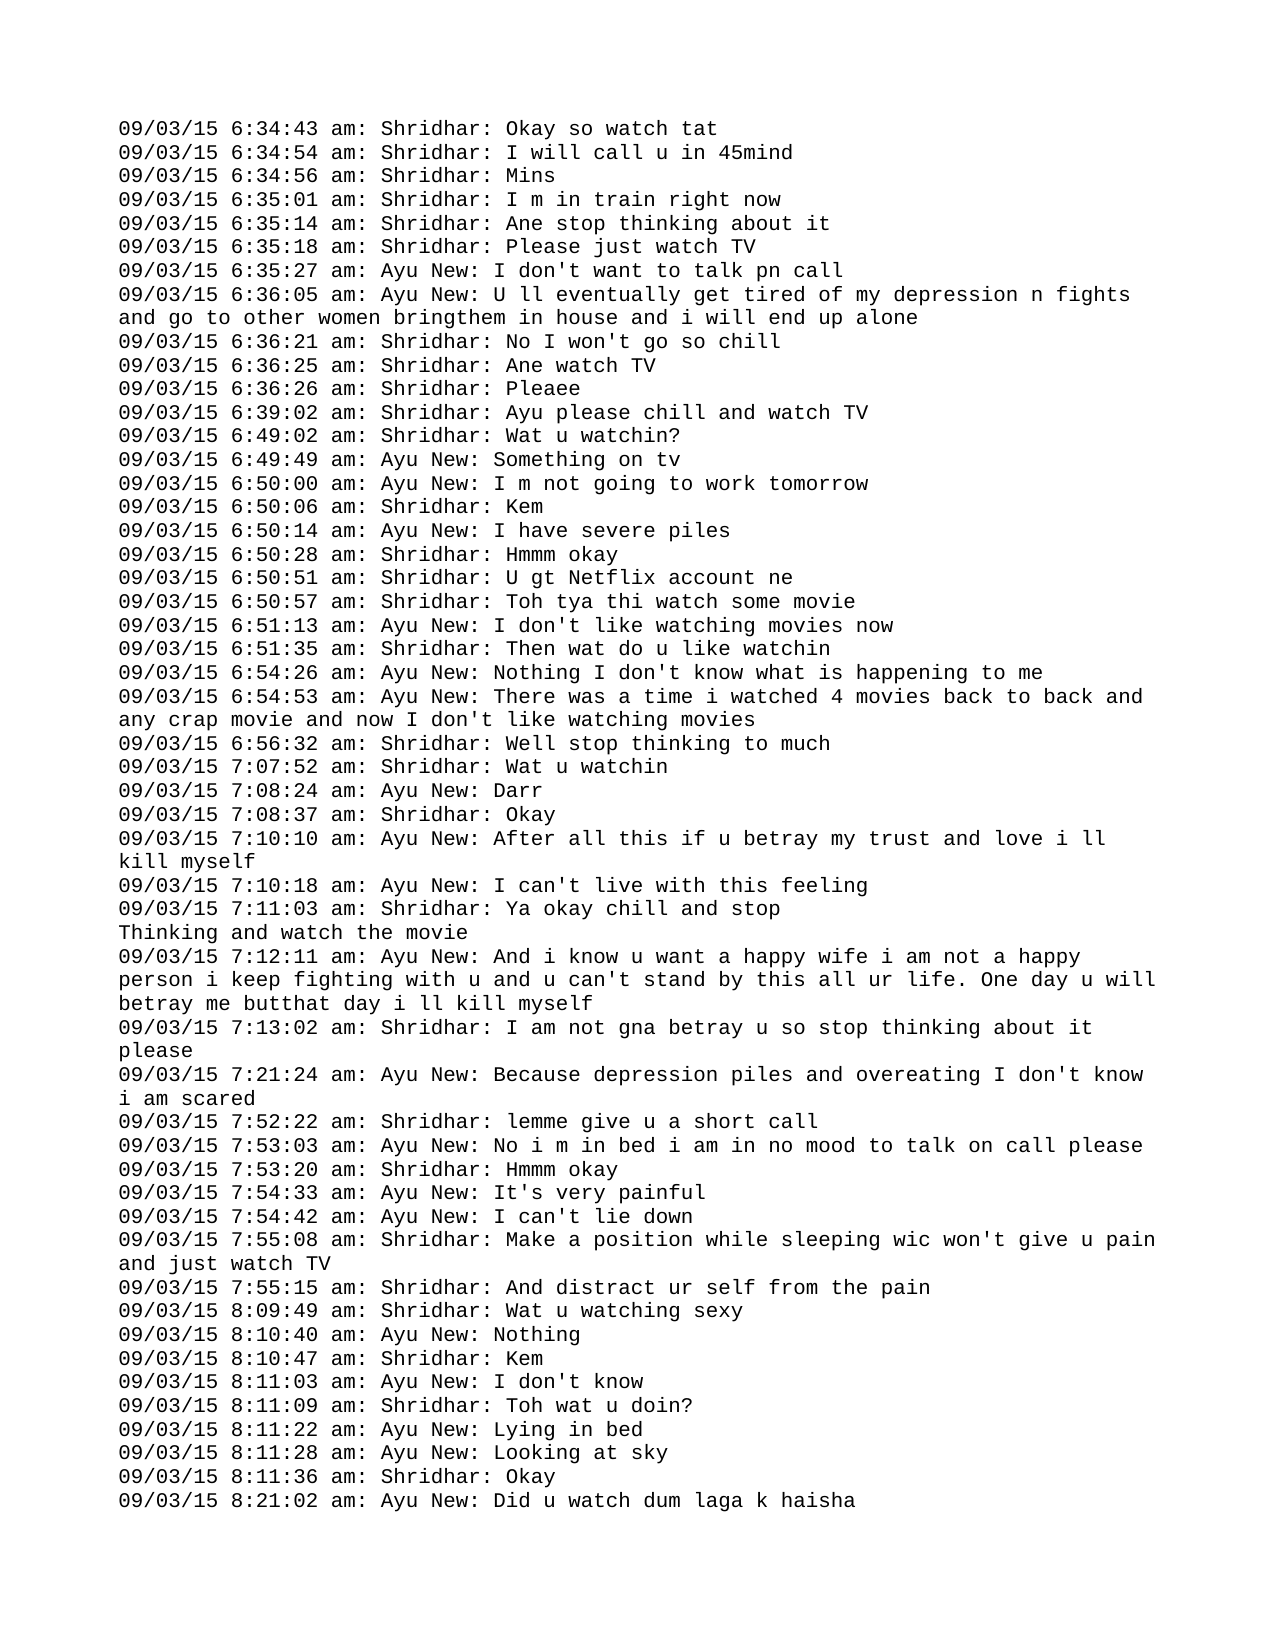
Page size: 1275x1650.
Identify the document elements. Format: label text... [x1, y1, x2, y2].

text Thinking and watch the movie [118, 922, 1157, 946]
text 09/03/15 8:21:02 am: Ayu New: Did u watch dum laga k haisha [118, 1489, 1157, 1513]
text 09/03/15 6:50:00 am: Ayu New: I m not going to work tomorrow [118, 473, 1157, 496]
text 09/03/15 6:50:51 am: Shridhar: U gt Netflix account ne [118, 567, 1157, 591]
text 09/03/15 6:35:01 am: Shridhar: I m in train right now [118, 189, 1157, 213]
text 09/03/15 6:50:14 am: Ayu New: I have severe piles [118, 520, 1157, 544]
text 09/03/15 6:50:28 am: Shridhar: Hmmm okay [118, 544, 1157, 567]
text 09/03/15 7:10:18 am: Ayu New: I can't live with this feeling [118, 875, 1157, 898]
text 09/03/15 8:10:40 am: Ayu New: Nothing [118, 1324, 1157, 1348]
text 09/03/15 6:39:02 am: Shridhar: Ayu please chill and watch TV [118, 402, 1157, 426]
text 09/03/15 6:35:14 am: Shridhar: Ane stop thinking about it [118, 213, 1157, 236]
text 09/03/15 7:53:03 am: Ayu New: No i m in bed i am in no mood to talk on call please [118, 1135, 1157, 1158]
text 09/03/15 7:52:22 am: Shridhar: lemme give u a short call [118, 1111, 1157, 1135]
text 09/03/15 7:53:20 am: Shridhar: Hmmm okay [118, 1158, 1157, 1182]
text 09/03/15 7:13:02 am: Shridhar: I am not gna betray u so stop thinking about it please [118, 1017, 1157, 1064]
text 09/03/15 7:55:15 am: Shridhar: And distract ur self from the pain [118, 1277, 1157, 1300]
text 09/03/15 6:50:06 am: Shridhar: Kem [118, 496, 1157, 520]
text 09/03/15 8:09:49 am: Shridhar: Wat u watching sexy [118, 1300, 1157, 1324]
text 09/03/15 6:51:13 am: Ayu New: I don't like watching movies now [118, 615, 1157, 638]
text 09/03/15 6:50:57 am: Shridhar: Toh tya thi watch some movie [118, 591, 1157, 615]
text 09/03/15 7:12:11 am: Ayu New: And i know u want a happy wife i am not a happy person i keep fighting with u and u can't stand by this all ur life. One day u will betray me butthat day i ll kill myself [118, 946, 1157, 1017]
text 09/03/15 6:36:26 am: Shridhar: Pleaee [118, 378, 1157, 402]
text 09/03/15 6:34:43 am: Shridhar: Okay so watch tat [118, 118, 1157, 142]
text 09/03/15 7:55:08 am: Shridhar: Make a position while sleeping wic won't give u pain and just watch TV [118, 1229, 1157, 1277]
text 09/03/15 8:11:03 am: Ayu New: I don't know [118, 1371, 1157, 1395]
text 09/03/15 7:08:37 am: Shridhar: Okay [118, 804, 1157, 827]
text 09/03/15 8:11:36 am: Shridhar: Okay [118, 1466, 1157, 1489]
text 09/03/15 8:11:09 am: Shridhar: Toh wat u doin? [118, 1395, 1157, 1419]
text 09/03/15 7:21:24 am: Ayu New: Because depression piles and overeating I don't know i am scared [118, 1064, 1157, 1111]
text 09/03/15 6:34:54 am: Shridhar: I will call u in 45mind [118, 142, 1157, 165]
text 09/03/15 8:10:47 am: Shridhar: Kem [118, 1348, 1157, 1371]
text 09/03/15 6:34:56 am: Shridhar: Mins [118, 165, 1157, 189]
text 09/03/15 6:49:02 am: Shridhar: Wat u watchin? [118, 426, 1157, 449]
text 09/03/15 6:36:05 am: Ayu New: U ll eventually get tired of my depression n fights and go to other women bringthem in house and i will end up alone [118, 284, 1157, 331]
text 09/03/15 6:56:32 am: Shridhar: Well stop thinking to much [118, 733, 1157, 757]
text 09/03/15 6:35:27 am: Ayu New: I don't want to talk pn call [118, 260, 1157, 284]
text 09/03/15 6:36:21 am: Shridhar: No I won't go so chill [118, 331, 1157, 354]
text 09/03/15 8:11:28 am: Ayu New: Looking at sky [118, 1442, 1157, 1466]
text 09/03/15 6:35:18 am: Shridhar: Please just watch TV [118, 236, 1157, 260]
text 09/03/15 7:54:33 am: Ayu New: It's very painful [118, 1182, 1157, 1206]
text 09/03/15 7:10:10 am: Ayu New: After all this if u betray my trust and love i ll kill myself [118, 827, 1157, 875]
text 09/03/15 6:49:49 am: Ayu New: Something on tv [118, 449, 1157, 473]
text 09/03/15 6:54:53 am: Ayu New: There was a time i watched 4 movies back to back and any crap movie and now I don't like watching movies [118, 686, 1157, 733]
text 09/03/15 7:07:52 am: Shridhar: Wat u watchin [118, 757, 1157, 780]
text 09/03/15 7:11:03 am: Shridhar: Ya okay chill and stop [118, 898, 1157, 922]
text 09/03/15 6:36:25 am: Shridhar: Ane watch TV [118, 354, 1157, 378]
text 09/03/15 7:08:24 am: Ayu New: Darr [118, 780, 1157, 804]
text 09/03/15 6:54:26 am: Ayu New: Nothing I don't know what is happening to me [118, 662, 1157, 686]
text 09/03/15 8:11:22 am: Ayu New: Lying in bed [118, 1419, 1157, 1442]
text 09/03/15 6:51:35 am: Shridhar: Then wat do u like watchin [118, 638, 1157, 662]
text 09/03/15 7:54:42 am: Ayu New: I can't lie down [118, 1206, 1157, 1229]
